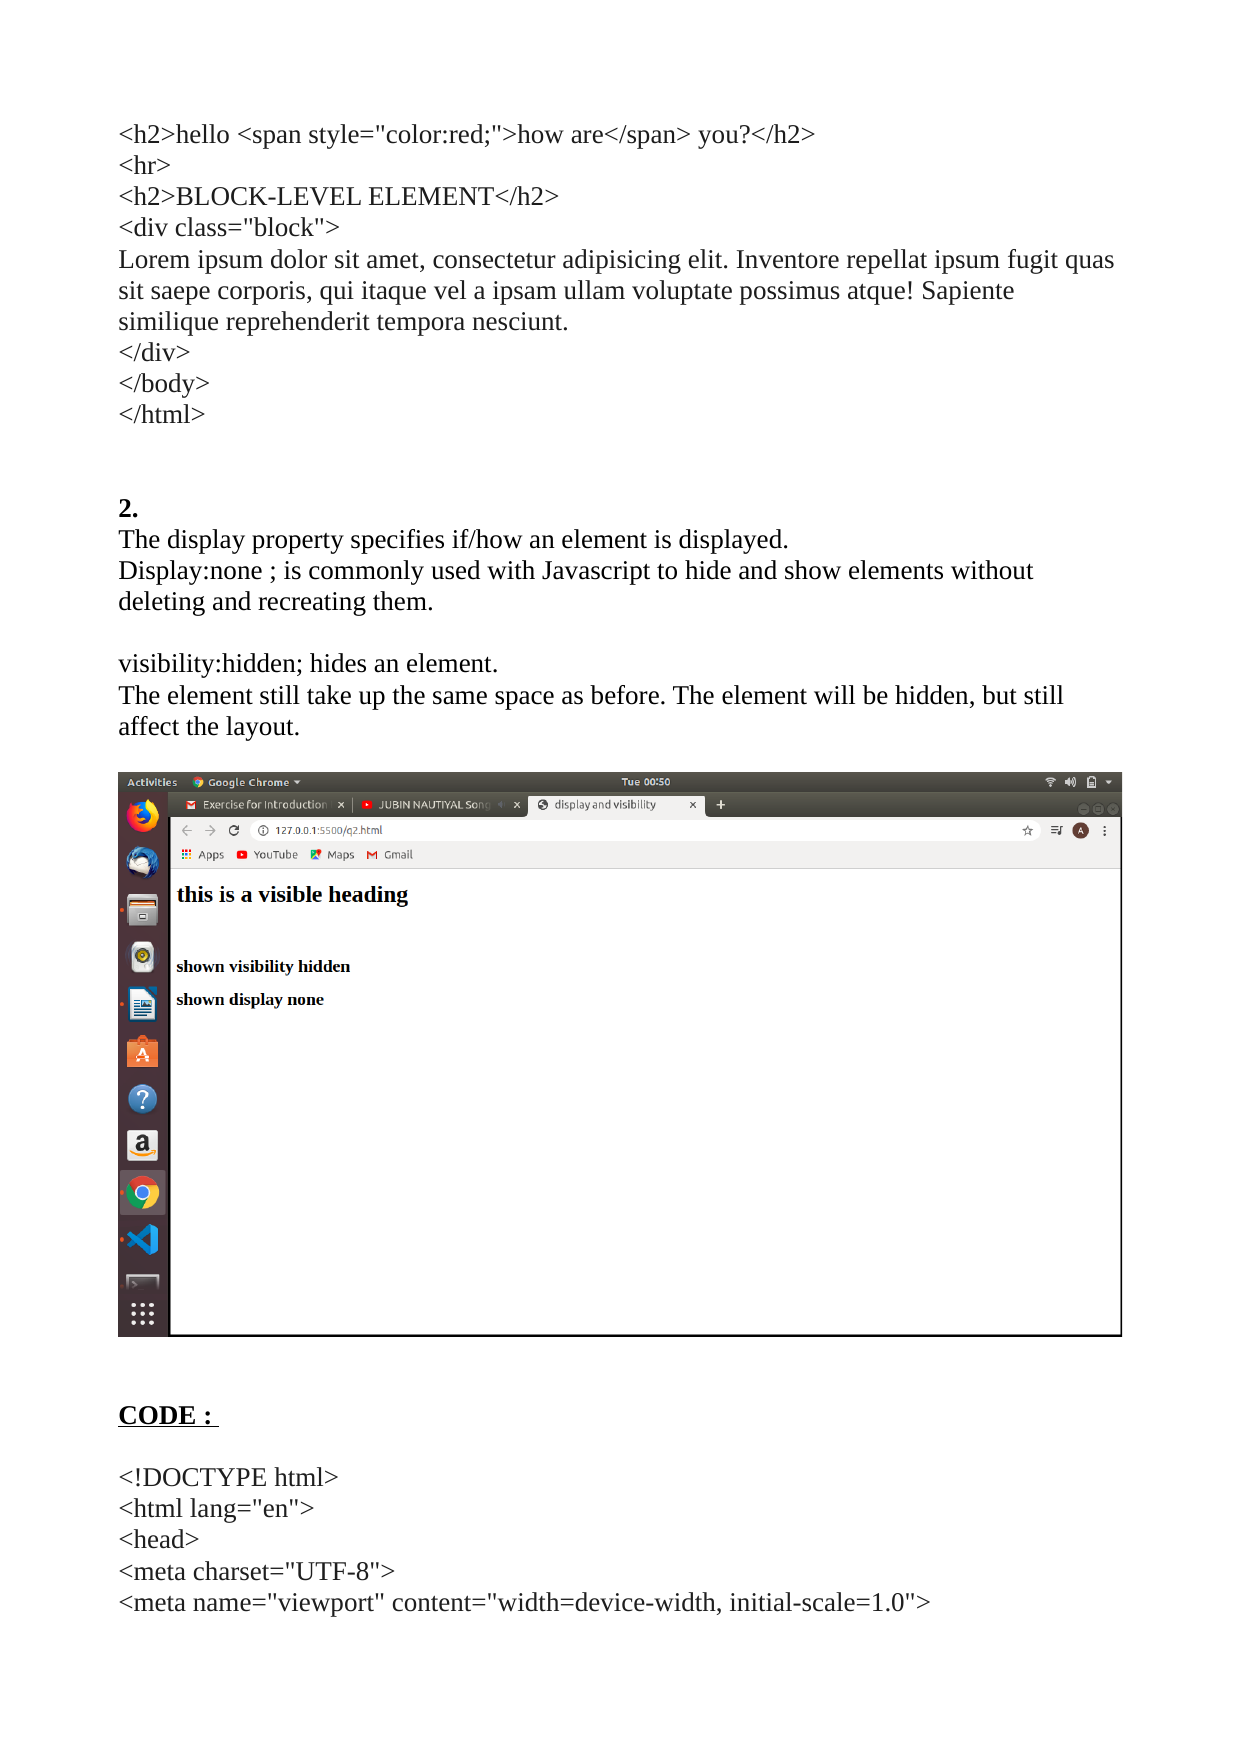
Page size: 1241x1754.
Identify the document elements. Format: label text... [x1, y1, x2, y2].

text <hr> [118, 149, 1122, 180]
text <html lang="en"> [118, 1492, 1122, 1523]
text CODE : [118, 1399, 1122, 1430]
text </html> [118, 398, 1122, 429]
text </body> [118, 367, 1122, 398]
picture [118, 772, 1123, 1337]
text visibility:hidden; hides an element. [118, 648, 1122, 679]
text <!DOCTYPE html> [118, 1461, 1122, 1492]
text </div> [118, 336, 1122, 367]
text <h2>BLOCK-LEVEL ELEMENT</h2> [118, 180, 1122, 212]
text <head> [118, 1523, 1122, 1554]
text Lorem ipsum dolor sit amet, consectetur adipisicing elit. Inventore repellat ipsum fugit quas sit saepe corporis, qui itaque vel a ipsam ullam voluptate possimus atque! Sapiente similique reprehenderit tempora nesciunt. [118, 243, 1122, 336]
text The element still take up the same space as before. The element will be hidden, but still affect the layout. [118, 679, 1122, 741]
text 2. [118, 492, 1122, 523]
text Display:none ; is commonly used with Javascript to hide and show elements without deleting and recreating them. [118, 554, 1122, 616]
text <meta charset="UTF-8"> [118, 1554, 1122, 1586]
text The display property specifies if/how an element is displayed. [118, 523, 1122, 554]
text <h2>hello <span style="color:red;">how are</span> you?</h2> [118, 118, 1122, 149]
text <div class="block"> [118, 212, 1122, 243]
text <meta name="viewport" content="width=device-width, initial-scale=1.0"> [118, 1586, 1122, 1617]
